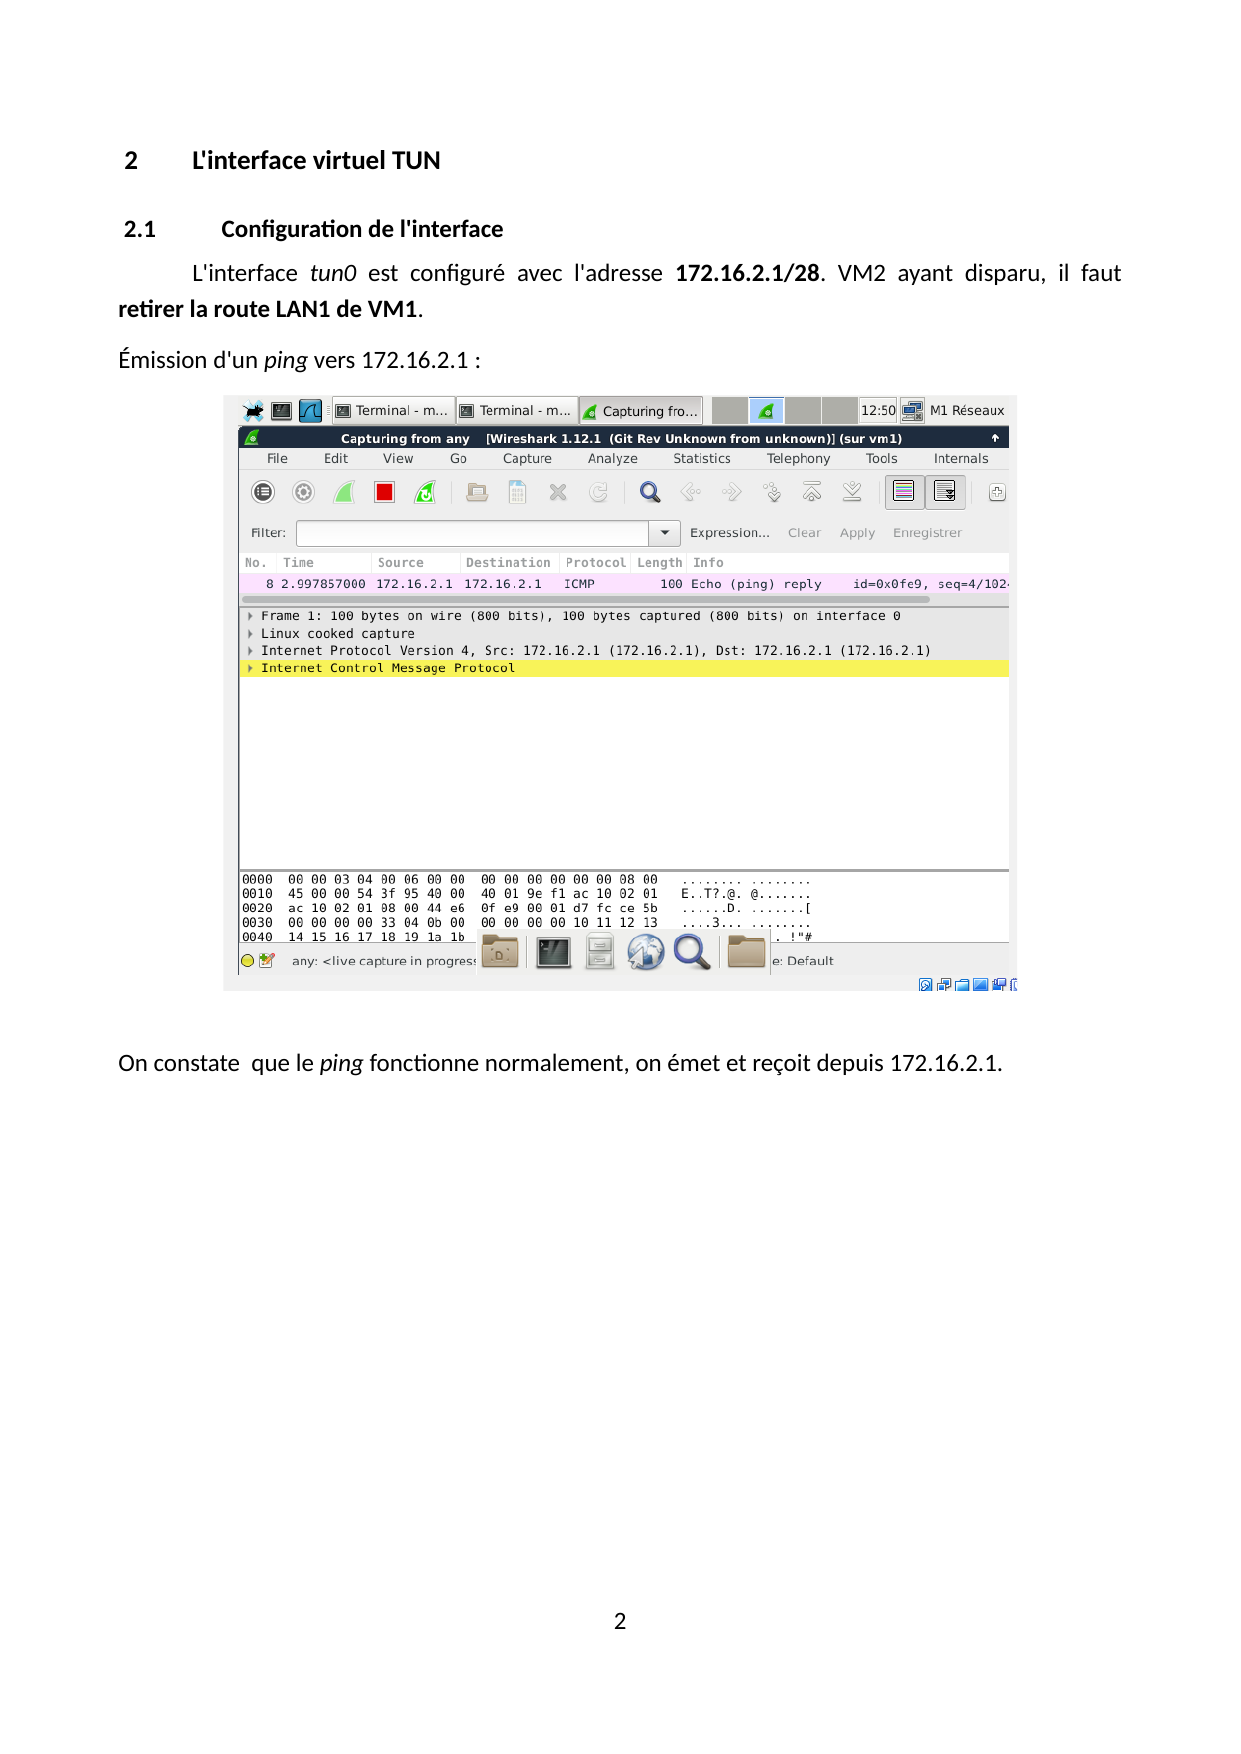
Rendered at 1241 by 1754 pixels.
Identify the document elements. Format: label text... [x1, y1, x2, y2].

subtitle L'interface virtuel TUN [118, 143, 1122, 176]
text Émission d'un ping vers 172.16.2.1 : [118, 344, 1122, 375]
text On constate que le ping fonctionne normalement, on émet et reçoit depuis 172.16.2.1. [118, 1047, 1122, 1078]
text L'interface tun0 est configuré avec l'adresse 172.16.2.1/28. VM2 ayant disparu, il faut retirer la route LAN1 de VM1. [118, 257, 1122, 324]
subtitle Configuration de l'interface [118, 214, 1122, 244]
